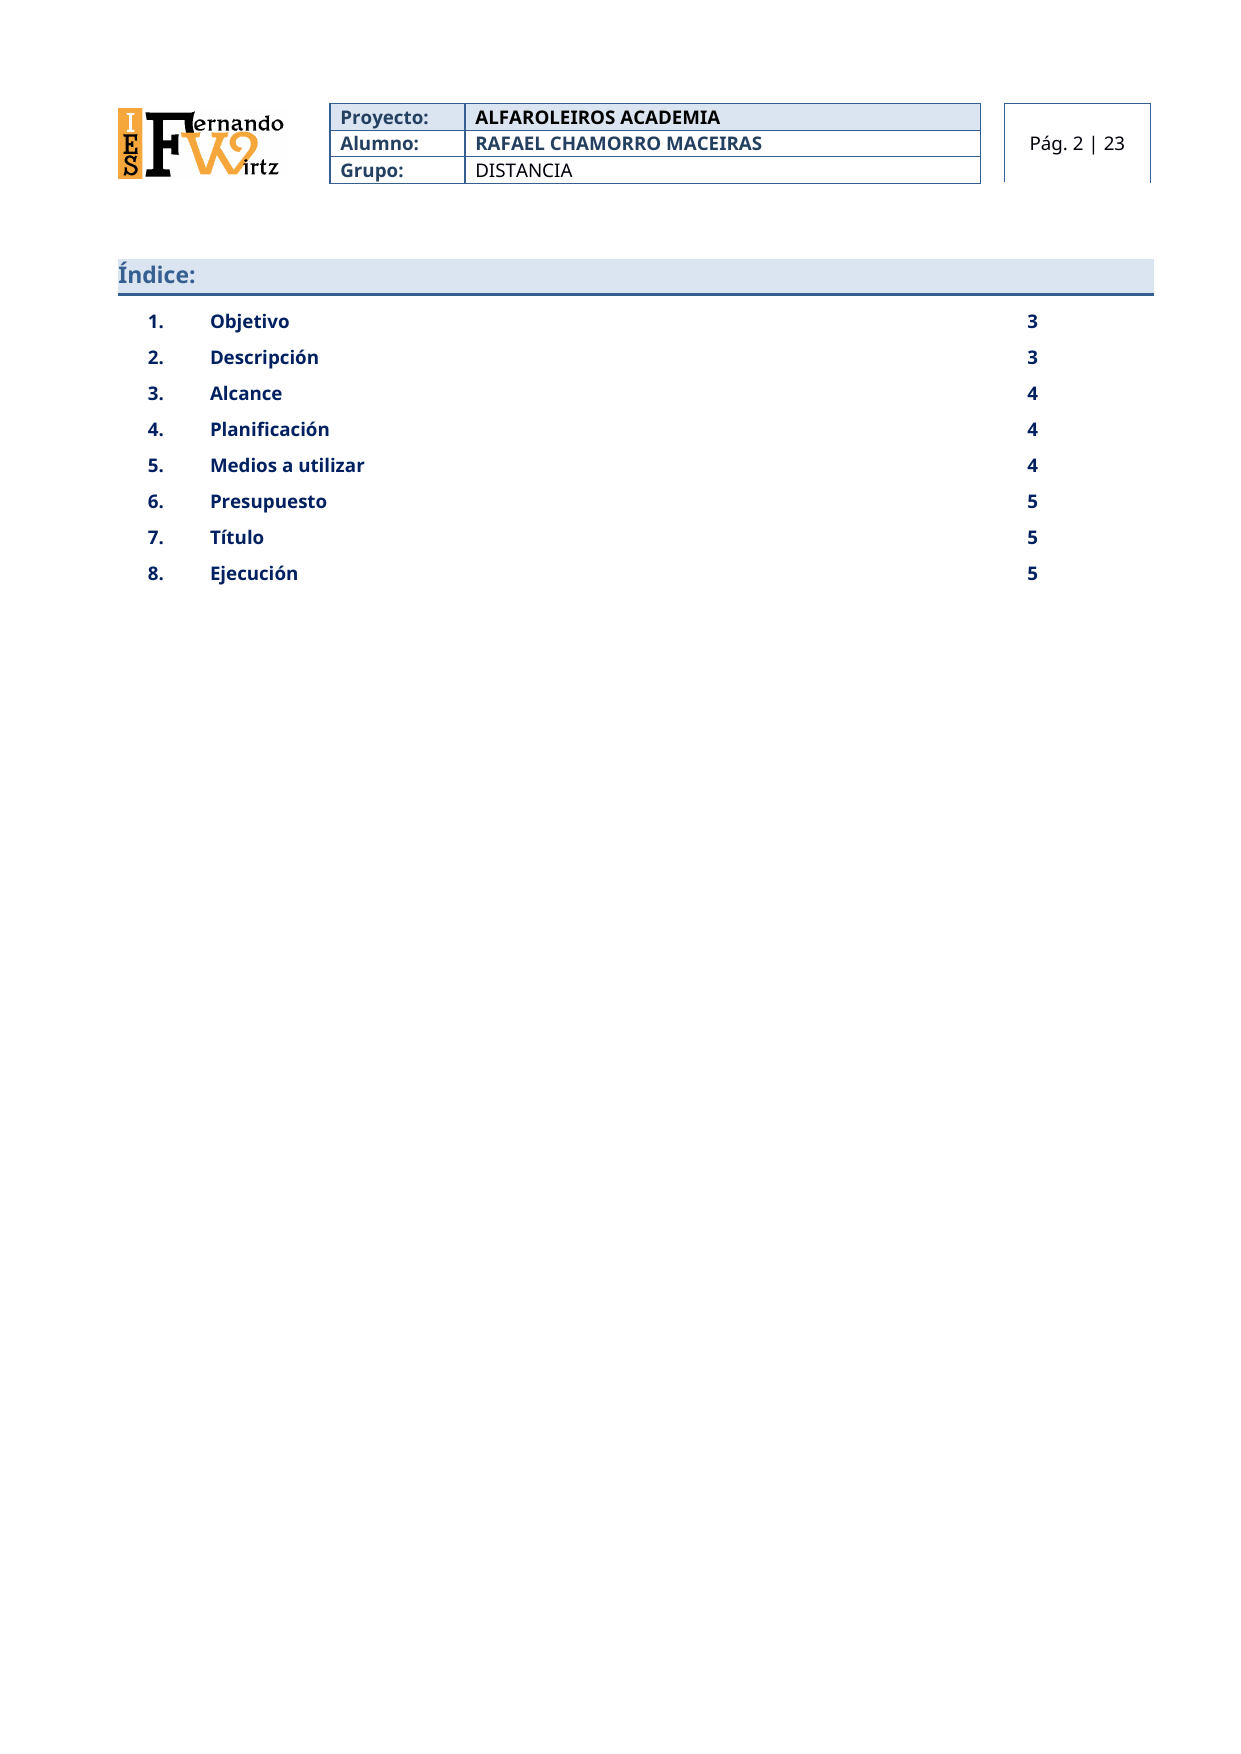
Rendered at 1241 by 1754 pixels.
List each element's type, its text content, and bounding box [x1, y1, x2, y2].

text 4. Planificación 4 [118, 416, 1152, 442]
text 3. Alcance 4 [118, 380, 1152, 406]
text 7. Título 5 [118, 524, 1152, 549]
text Índice: [118, 259, 1154, 293]
text 5. Medios a utilizar 4 [118, 452, 1152, 478]
text 1. Objetivo 3 [118, 308, 1152, 334]
text 8. Ejecución 5 [118, 560, 1152, 585]
picture [118, 108, 287, 179]
text 6. Presupuesto 5 [118, 488, 1152, 513]
text 2. Descripción 3 [118, 344, 1152, 370]
